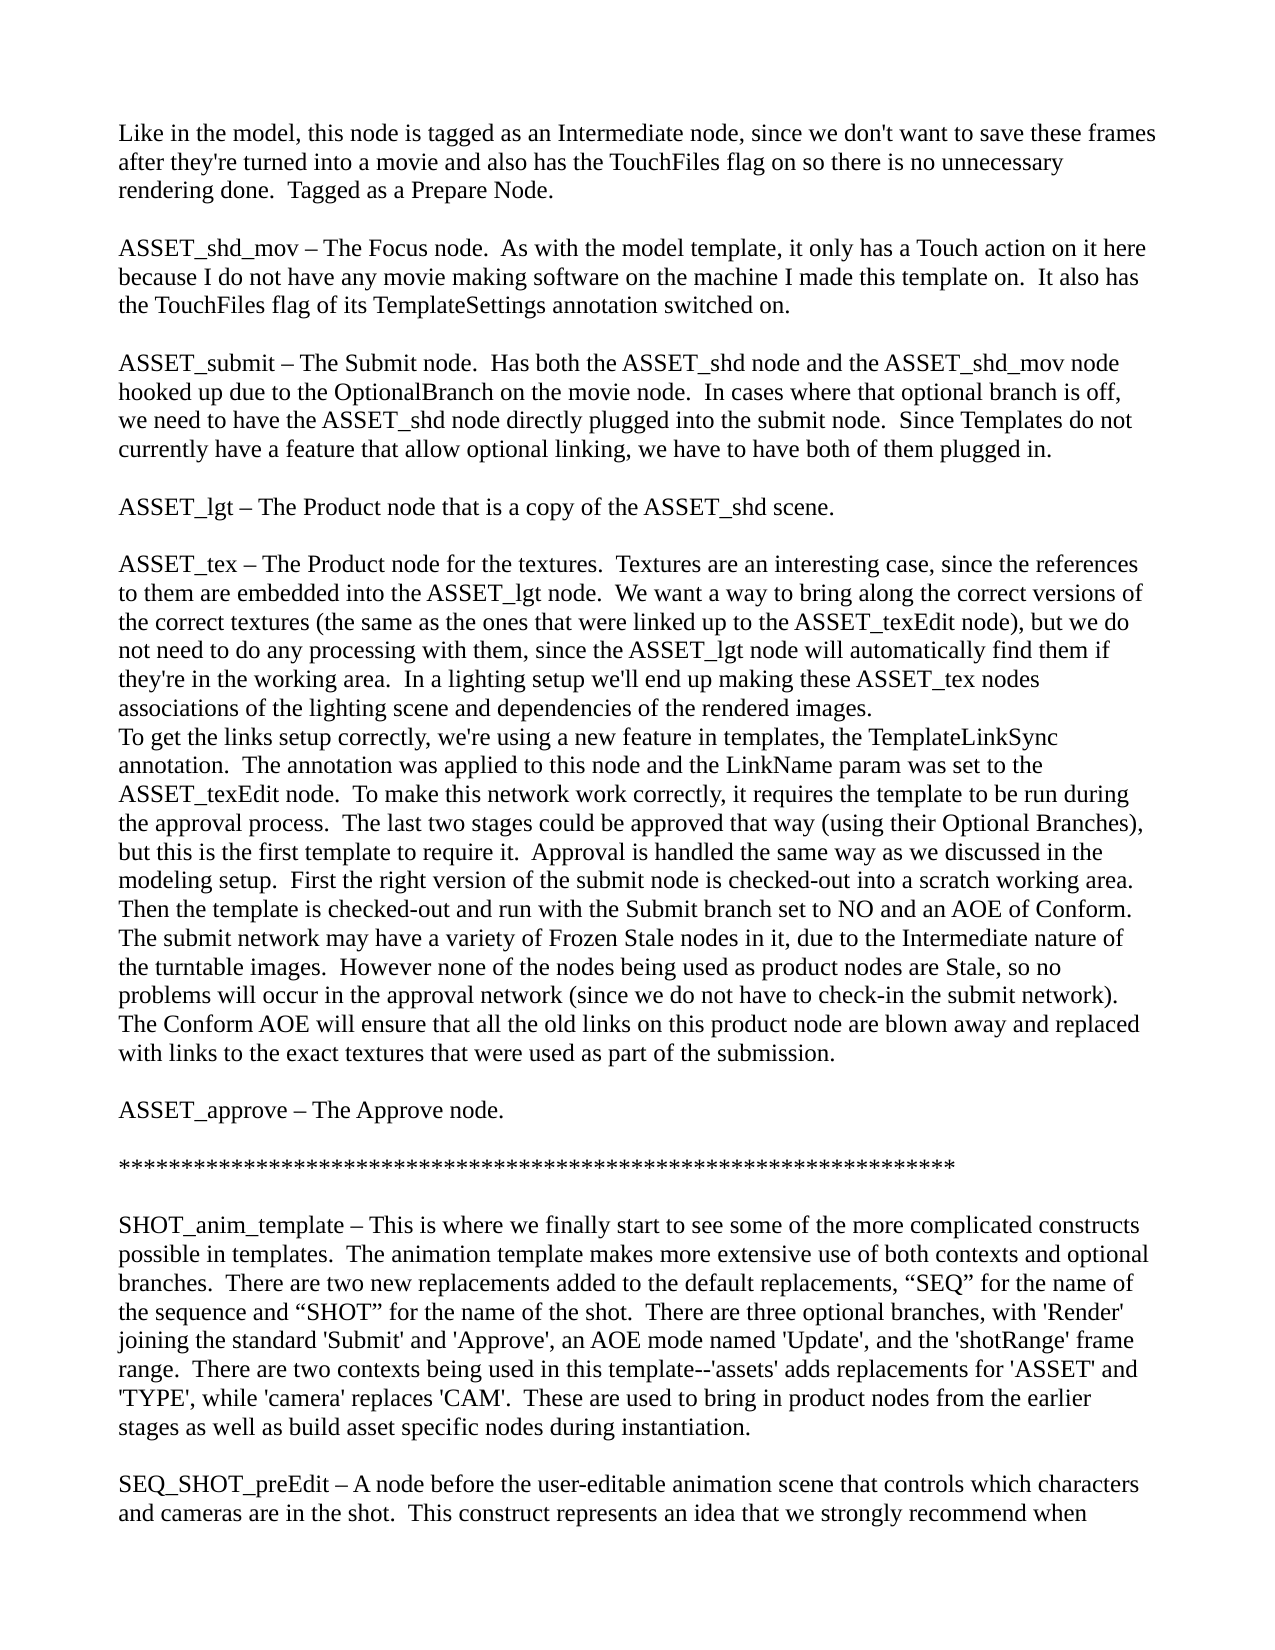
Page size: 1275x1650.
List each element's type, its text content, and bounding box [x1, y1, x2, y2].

text To get the links setup correctly, we're using a new feature in templates, the TemplateLinkSync annotation. The annotation was applied to this node and the LinkName param was set to the ASSET_texEdit node. To make this network work correctly, it requires the template to be run during the approval process. The last two stages could be approved that way (using their Optional Branches), but this is the first template to require it. Approval is handled the same way as we discussed in the modeling setup. First the right version of the submit node is checked-out into a scratch working area. Then the template is checked-out and run with the Submit branch set to NO and an AOE of Conform. The submit network may have a variety of Frozen Stale nodes in it, due to the Intermediate nature of the turntable images. However none of the nodes being used as product nodes are Stale, so no problems will occur in the approval network (since we do not have to check-in the submit network). The Conform AOE will ensure that all the old links on this product node are blown away and replaced with links to the exact textures that were used as part of the submission. [118, 722, 1157, 1067]
text ******************************************************************* [118, 1153, 1157, 1182]
text SEQ_SHOT_preEdit – A node before the user-editable animation scene that controls which characters and cameras are in the shot. This construct represents an idea that we strongly recommend when [118, 1469, 1157, 1527]
text ASSET_approve – The Approve node. [118, 1096, 1157, 1124]
text Like in the model, this node is tagged as an Intermediate node, since we don't want to save these frames after they're turned into a movie and also has the TouchFiles flag on so there is no unnecessary rendering done. Tagged as a Prepare Node. [118, 118, 1157, 204]
text ASSET_tex – The Product node for the textures. Textures are an interesting case, since the references to them are embedded into the ASSET_lgt node. We want a way to bring along the correct versions of the correct textures (the same as the ones that were linked up to the ASSET_texEdit node), but we do not need to do any processing with them, since the ASSET_lgt node will automatically find them if they're in the working area. In a lighting setup we'll end up making these ASSET_tex nodes associations of the lighting scene and dependencies of the rendered images. [118, 549, 1157, 722]
text ASSET_shd_mov – The Focus node. As with the model template, it only has a Touch action on it here because I do not have any movie making software on the machine I made this template on. It also has the TouchFiles flag of its TemplateSettings annotation switched on. [118, 233, 1157, 319]
text SHOT_anim_template – This is where we finally start to see some of the more complicated constructs possible in templates. The animation template makes more extensive use of both contexts and optional branches. There are two new replacements added to the default replacements, “SEQ” for the name of the sequence and “SHOT” for the name of the shot. There are three optional branches, with 'Render' joining the standard 'Submit' and 'Approve', an AOE mode named 'Update', and the 'shotRange' frame range. There are two contexts being used in this template--'assets' adds replacements for 'ASSET' and 'TYPE', while 'camera' replaces 'CAM'. These are used to bring in product nodes from the earlier stages as well as build asset specific nodes during instantiation. [118, 1211, 1157, 1441]
text ASSET_submit – The Submit node. Has both the ASSET_shd node and the ASSET_shd_mov node hooked up due to the OptionalBranch on the movie node. In cases where that optional branch is off, we need to have the ASSET_shd node directly plugged into the submit node. Since Templates do not currently have a feature that allow optional linking, we have to have both of them plugged in. [118, 348, 1157, 463]
text ASSET_lgt – The Product node that is a copy of the ASSET_shd scene. [118, 492, 1157, 521]
